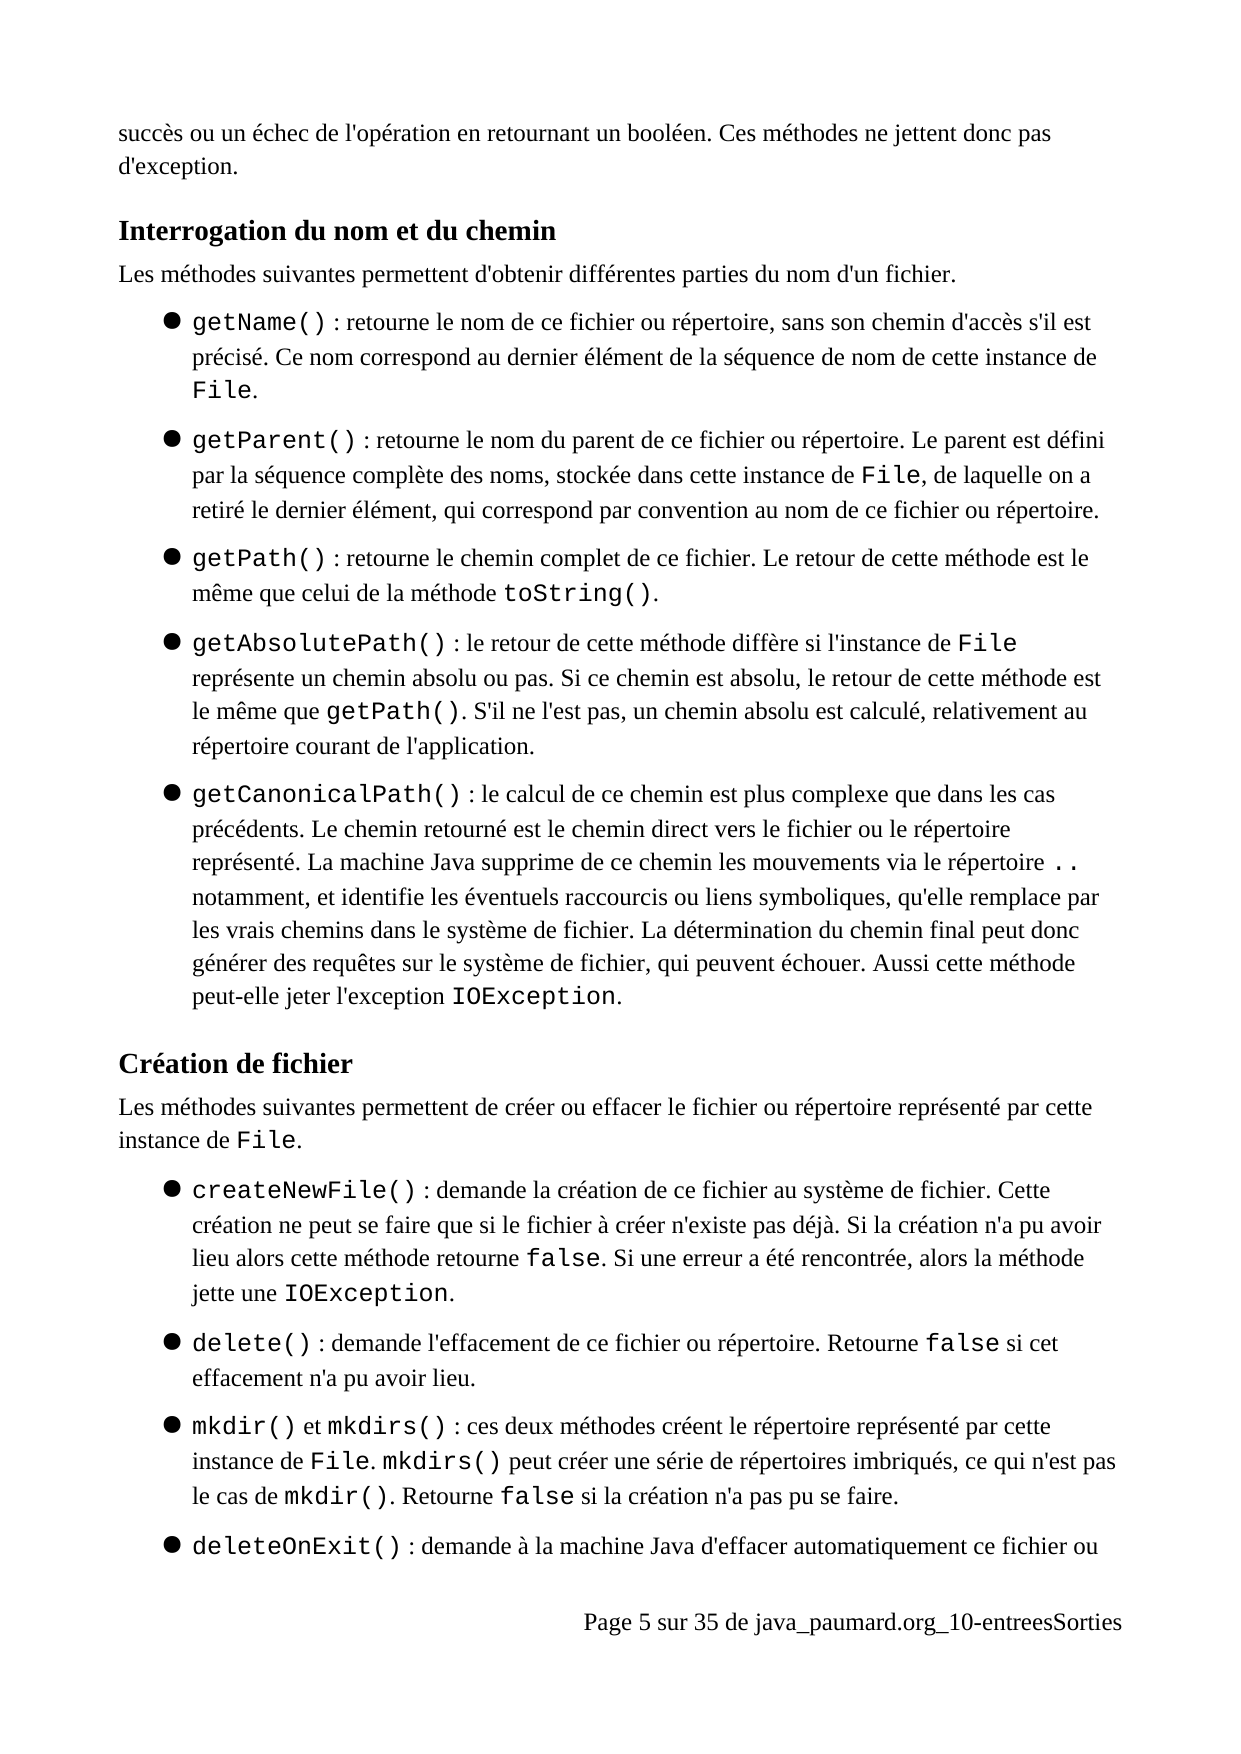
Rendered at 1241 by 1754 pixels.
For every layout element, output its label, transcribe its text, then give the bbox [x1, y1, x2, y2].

list getParent() : retourne le nom du parent de ce fichier ou répertoire. Le parent est défini par la séquence complète des noms, stockée dans cette instance de File, de laquelle on a retiré le dernier élément, qui correspond par convention au nom de ce fichier ou répertoire. [162, 425, 1122, 524]
list delete() : demande l'effacement de ce fichier ou répertoire. Retourne false si cet effacement n'a pu avoir lieu. [162, 1328, 1122, 1392]
text Les méthodes suivantes permettent d'obtenir différentes parties du nom d'un fichier. [118, 259, 1122, 288]
text succès ou un échec de l'opération en retournant un booléen. Ces méthodes ne jettent donc pas d'exception. [118, 118, 1122, 180]
list getCanonicalPath() : le calcul de ce chemin est plus complexe que dans les cas précédents. Le chemin retourné est le chemin direct vers le fichier ou le répertoire représenté. La machine Java supprime de ce chemin les mouvements via le répertoire .. notamment, et identifie les éventuels raccourcis ou liens symboliques, qu'elle remplace par les vrais chemins dans le système de fichier. La détermination du chemin final peut donc générer des requêtes sur le système de fichier, qui peuvent échouer. Aussi cette méthode peut-elle jeter l'exception IOException. [162, 779, 1122, 1012]
text Les méthodes suivantes permettent de créer ou effacer le fichier ou répertoire représenté par cette instance de File. [118, 1092, 1122, 1156]
subtitle Création de fichier [118, 1046, 1122, 1079]
list deleteOnExit() : demande à la machine Java d'effacer automatiquement ce fichier ou [162, 1531, 1122, 1562]
list getAbsolutePath() : le retour de cette méthode diffère si l'instance de File représente un chemin absolu ou pas. Si ce chemin est absolu, le retour de cette méthode est le même que getPath(). S'il ne l'est pas, un chemin absolu est calculé, relativement au répertoire courant de l'application. [162, 628, 1122, 760]
list getName() : retourne le nom de ce fichier ou répertoire, sans son chemin d'accès s'il est précisé. Ce nom correspond au dernier élément de la séquence de nom de cette instance de File. [162, 307, 1122, 406]
list createNewFile() : demande la création de ce fichier au système de fichier. Cette création ne peut se faire que si le fichier à créer n'existe pas déjà. Si la création n'a pu avoir lieu alors cette méthode retourne false. Si une erreur a été rencontrée, alors la méthode jette une IOException. [162, 1175, 1122, 1309]
list getPath() : retourne le chemin complet de ce fichier. Le retour de cette méthode est le même que celui de la méthode toString(). [162, 543, 1122, 609]
subtitle Interrogation du nom et du chemin [118, 213, 1122, 247]
list mkdir() et mkdirs() : ces deux méthodes créent le répertoire représenté par cette instance de File. mkdirs() peut créer une série de répertoires imbriqués, ce qui n'est pas le cas de mkdir(). Retourne false si la création n'a pas pu se faire. [162, 1411, 1122, 1512]
